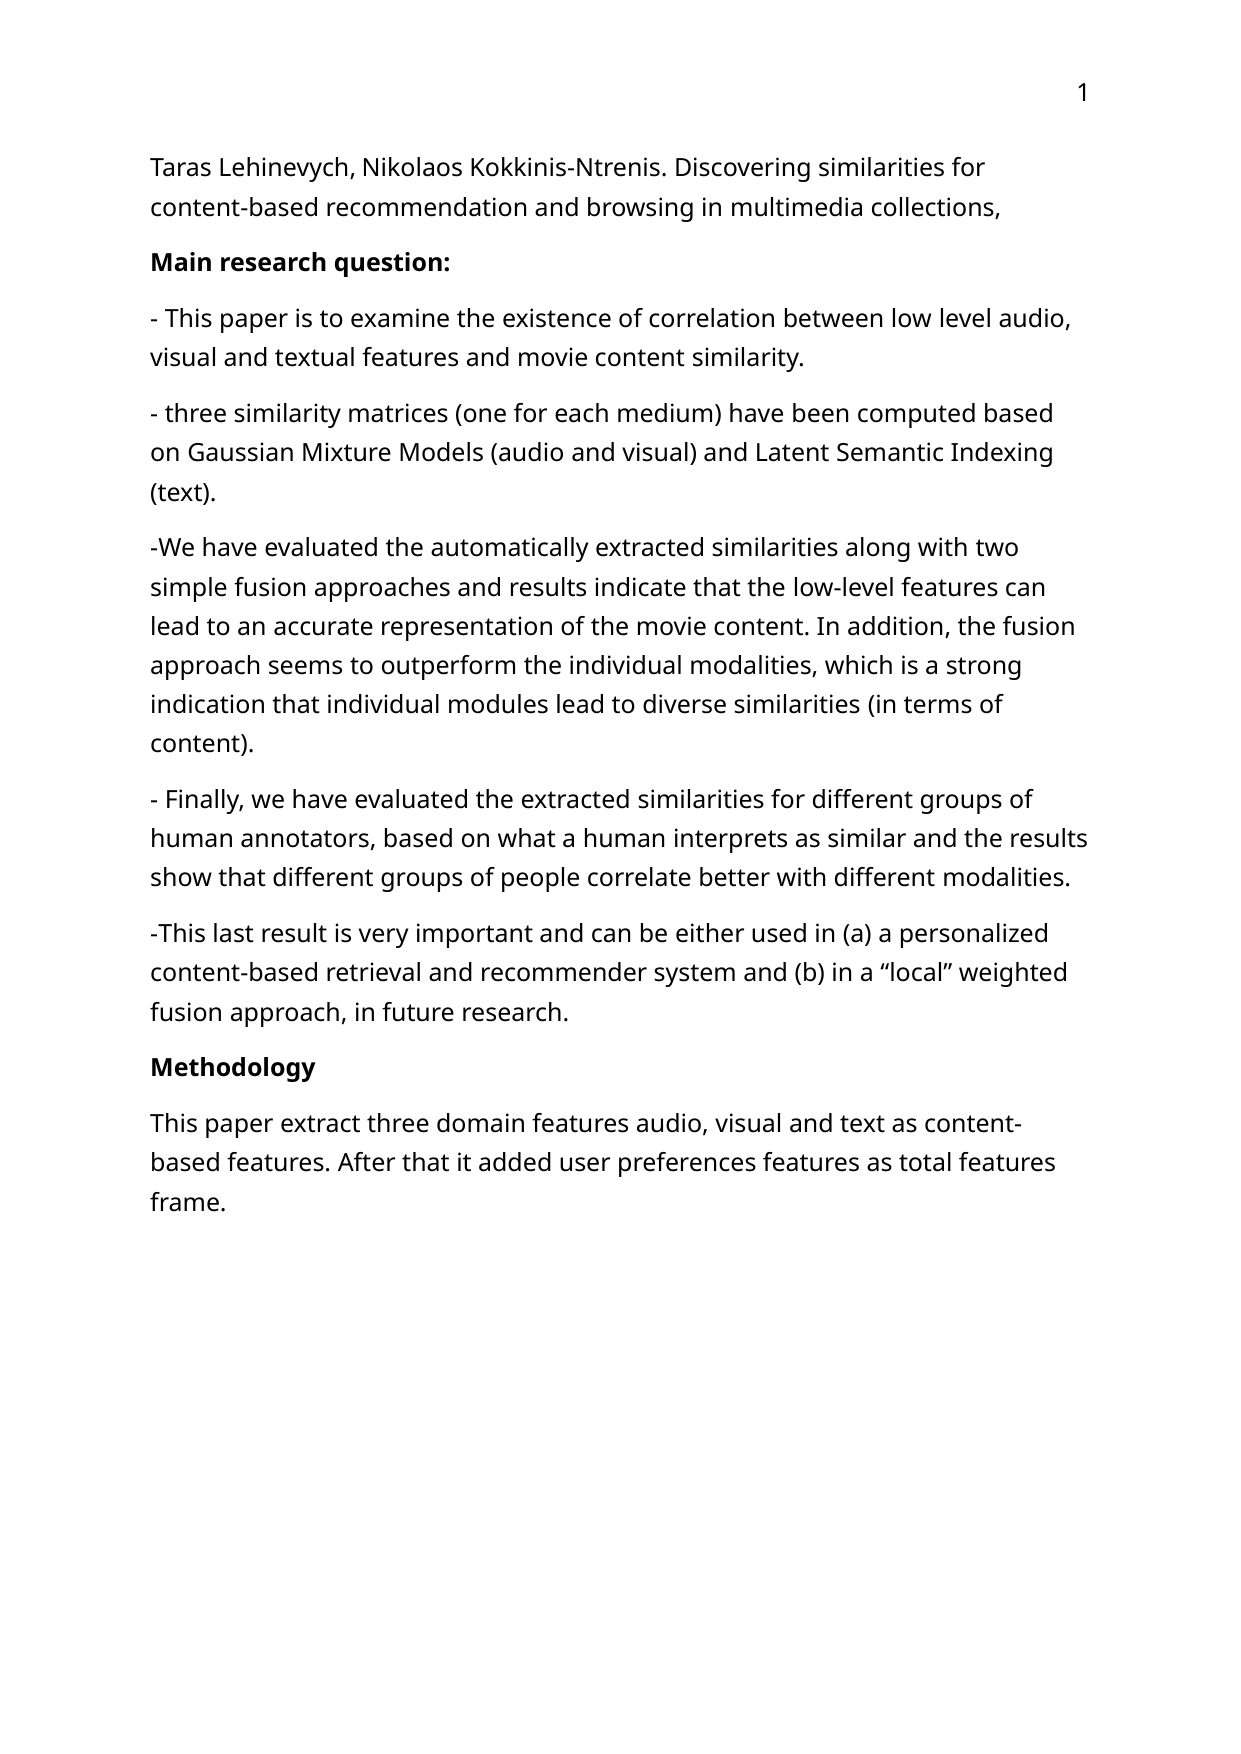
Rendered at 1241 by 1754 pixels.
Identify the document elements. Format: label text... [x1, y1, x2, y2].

text - Finally, we have evaluated the extracted similarities for different groups of human annotators, based on what a human interprets as similar and the results show that different groups of people correlate better with different modalities. [150, 782, 1090, 894]
text Taras Lehinevych, Nikolaos Kokkinis-Ntrenis. Discovering similarities for content-based recommendation and browsing in multimedia collections, [150, 150, 1090, 223]
text - This paper is to examine the existence of correlation between low level audio, visual and textual features and movie content similarity. [150, 301, 1090, 374]
text -This last result is very important and can be either used in (a) a personalized content-based retrieval and recommender system and (b) in a “local” weighted fusion approach, in future research. [150, 916, 1090, 1028]
text This paper extract three domain features audio, visual and text as content-based features. After that it added user preferences features as total features frame. [150, 1106, 1090, 1218]
text Main research question: [150, 245, 1090, 279]
text -We have evaluated the automatically extracted similarities along with two simple fusion approaches and results indicate that the low-level features can lead to an accurate representation of the movie content. In addition, the fusion approach seems to outperform the individual modalities, which is a strong indication that individual modules lead to diverse similarities (in terms of content). [150, 530, 1090, 760]
text - three similarity matrices (one for each medium) have been computed based on Gaussian Mixture Models (audio and visual) and Latent Semantic Indexing (text). [150, 396, 1090, 508]
text Methodology [150, 1050, 1090, 1084]
